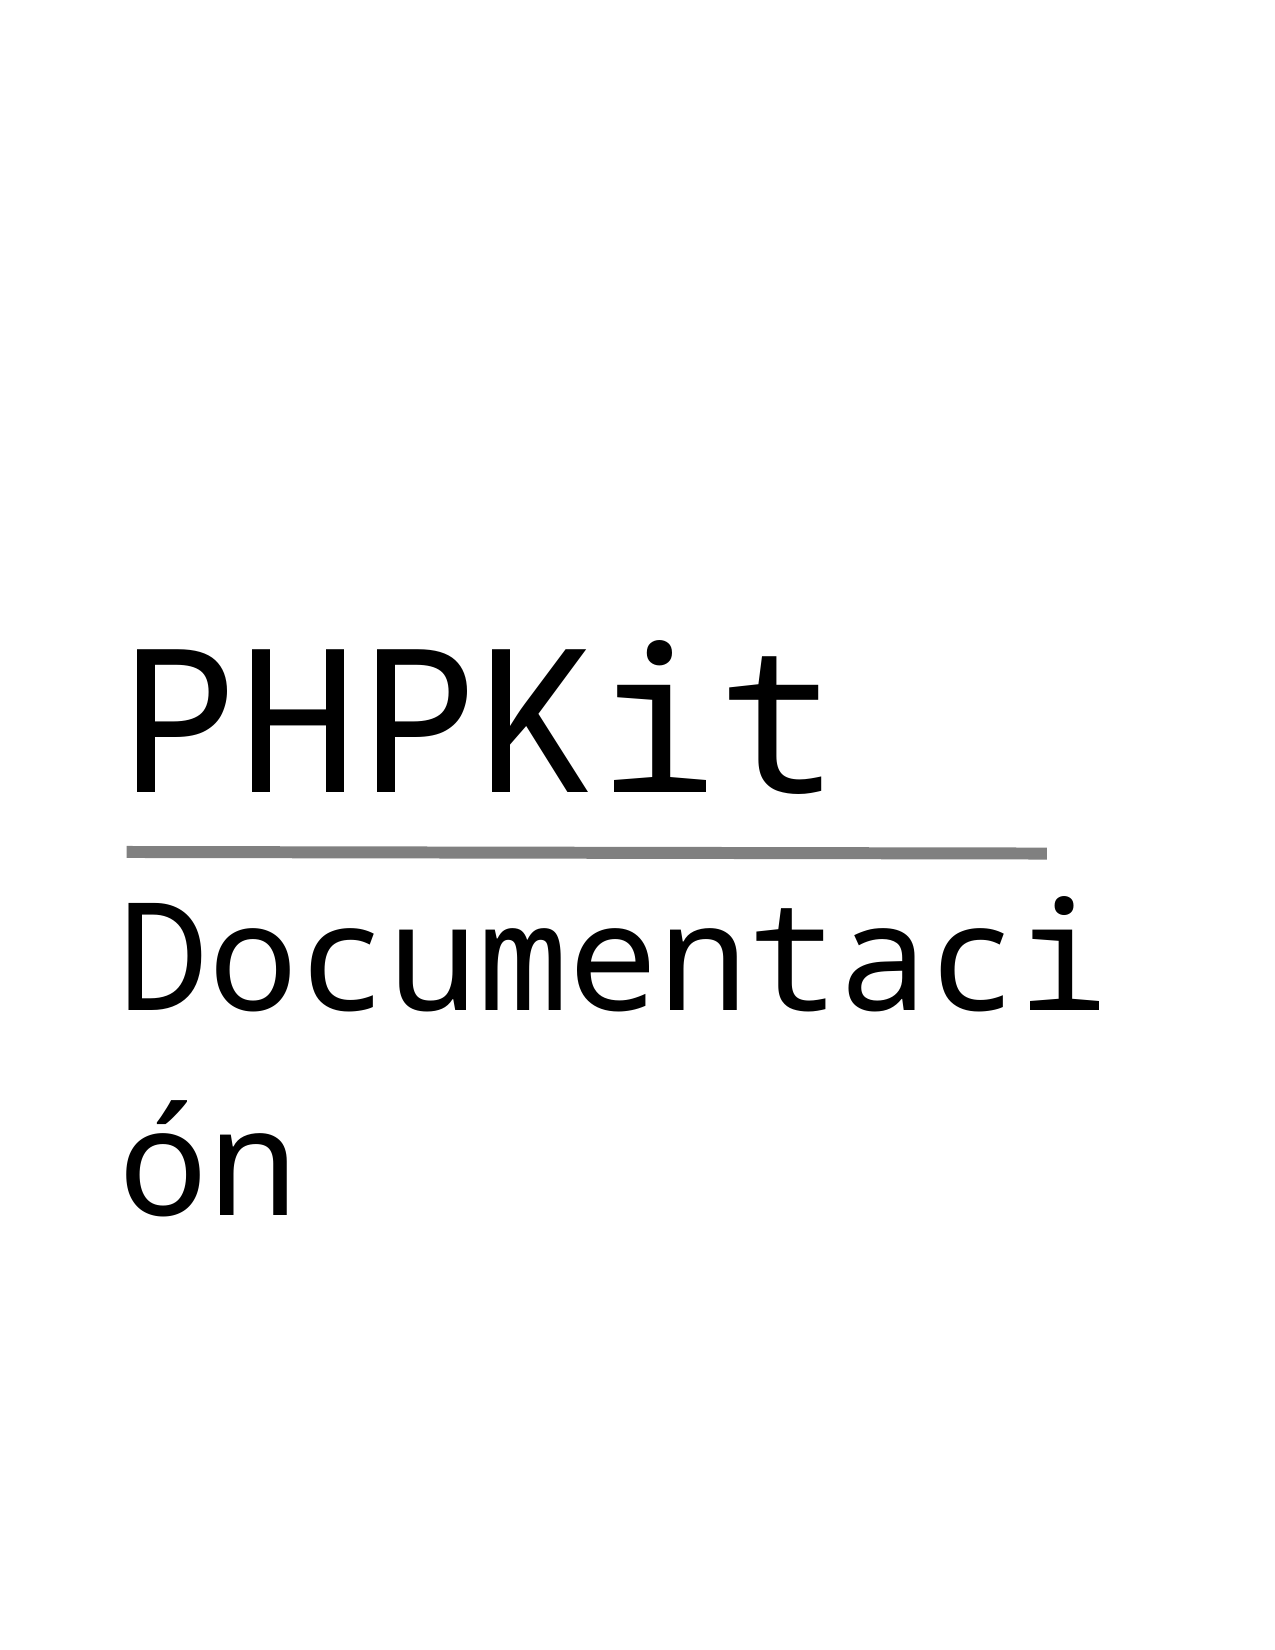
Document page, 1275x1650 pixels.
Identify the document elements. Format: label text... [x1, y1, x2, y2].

text PHPKit [118, 578, 1157, 851]
text Documentación [118, 851, 1157, 1259]
